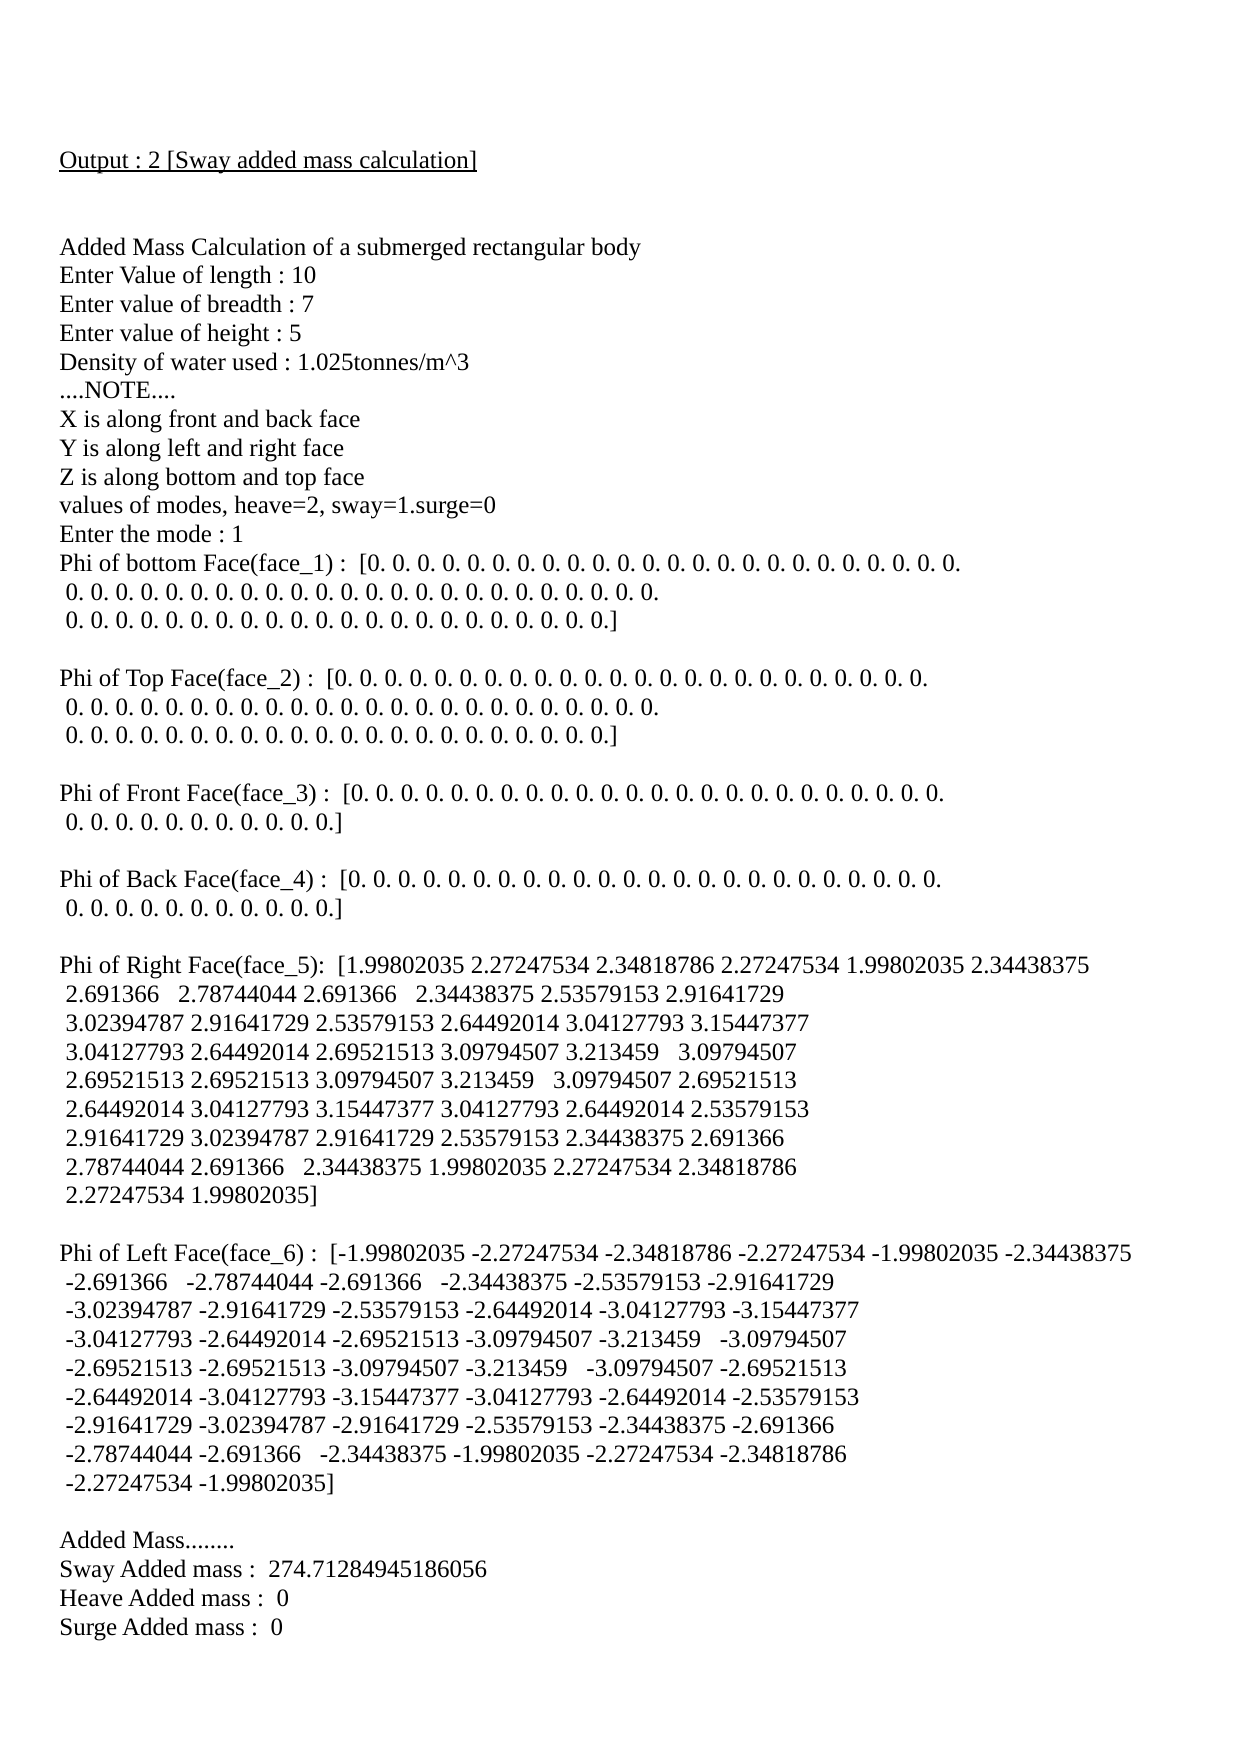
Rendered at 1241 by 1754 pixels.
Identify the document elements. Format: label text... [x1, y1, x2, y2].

text Added Mass Calculation of a submerged rectangular body [59, 232, 1181, 260]
text -2.27247534 -1.99802035] [59, 1468, 1181, 1497]
text 3.04127793 2.64492014 2.69521513 3.09794507 3.213459 3.09794507 [59, 1037, 1181, 1065]
text values of modes, heave=2, sway=1.surge=0 [59, 490, 1181, 519]
text Output : 2 [Sway added mass calculation] [59, 145, 1181, 174]
text 2.78744044 2.691366 2.34438375 1.99802035 2.27247534 2.34818786 [59, 1152, 1181, 1180]
text X is along front and back face [59, 404, 1181, 433]
text -2.91641729 -3.02394787 -2.91641729 -2.53579153 -2.34438375 -2.691366 [59, 1410, 1181, 1439]
text Phi of Front Face(face_3) : [0. 0. 0. 0. 0. 0. 0. 0. 0. 0. 0. 0. 0. 0. 0. 0. 0. 0. 0. 0. 0. 0. 0. 0. [59, 778, 1181, 807]
text Heave Added mass : 0 [59, 1583, 1181, 1612]
text -2.691366 -2.78744044 -2.691366 -2.34438375 -2.53579153 -2.91641729 [59, 1267, 1181, 1295]
text Added Mass........ [59, 1525, 1181, 1554]
text 2.69521513 2.69521513 3.09794507 3.213459 3.09794507 2.69521513 [59, 1065, 1181, 1094]
text -3.04127793 -2.64492014 -2.69521513 -3.09794507 -3.213459 -3.09794507 [59, 1324, 1181, 1353]
text -2.69521513 -2.69521513 -3.09794507 -3.213459 -3.09794507 -2.69521513 [59, 1353, 1181, 1382]
text 3.02394787 2.91641729 2.53579153 2.64492014 3.04127793 3.15447377 [59, 1008, 1181, 1037]
text -2.78744044 -2.691366 -2.34438375 -1.99802035 -2.27247534 -2.34818786 [59, 1439, 1181, 1468]
text Z is along bottom and top face [59, 462, 1181, 490]
text Enter Value of length : 10 [59, 260, 1181, 289]
text 2.64492014 3.04127793 3.15447377 3.04127793 2.64492014 2.53579153 [59, 1094, 1181, 1123]
text Sway Added mass : 274.71284945186056 [59, 1554, 1181, 1583]
text -2.64492014 -3.04127793 -3.15447377 -3.04127793 -2.64492014 -2.53579153 [59, 1382, 1181, 1410]
text Phi of Left Face(face_6) : [-1.99802035 -2.27247534 -2.34818786 -2.27247534 -1.99802035 -2.34438375 [59, 1238, 1181, 1267]
text Phi of Back Face(face_4) : [0. 0. 0. 0. 0. 0. 0. 0. 0. 0. 0. 0. 0. 0. 0. 0. 0. 0. 0. 0. 0. 0. 0. 0. [59, 864, 1181, 893]
text 0. 0. 0. 0. 0. 0. 0. 0. 0. 0. 0. 0. 0. 0. 0. 0. 0. 0. 0. 0. 0. 0.] [59, 720, 1181, 749]
text Surge Added mass : 0 [59, 1612, 1181, 1640]
text Phi of Right Face(face_5): [1.99802035 2.27247534 2.34818786 2.27247534 1.99802035 2.34438375 [59, 950, 1181, 979]
text Density of water used : 1.025tonnes/m^3 [59, 347, 1181, 375]
text Y is along left and right face [59, 433, 1181, 462]
text 0. 0. 0. 0. 0. 0. 0. 0. 0. 0. 0. 0. 0. 0. 0. 0. 0. 0. 0. 0. 0. 0.] [59, 605, 1181, 634]
text Phi of bottom Face(face_1) : [0. 0. 0. 0. 0. 0. 0. 0. 0. 0. 0. 0. 0. 0. 0. 0. 0. 0. 0. 0. 0. 0. 0. 0. [59, 548, 1181, 577]
text Enter value of height : 5 [59, 318, 1181, 347]
text 0. 0. 0. 0. 0. 0. 0. 0. 0. 0. 0.] [59, 807, 1181, 835]
text 0. 0. 0. 0. 0. 0. 0. 0. 0. 0. 0. 0. 0. 0. 0. 0. 0. 0. 0. 0. 0. 0. 0. 0. [59, 692, 1181, 720]
text Enter value of breadth : 7 [59, 289, 1181, 318]
text 0. 0. 0. 0. 0. 0. 0. 0. 0. 0. 0. 0. 0. 0. 0. 0. 0. 0. 0. 0. 0. 0. 0. 0. [59, 577, 1181, 605]
text 2.691366 2.78744044 2.691366 2.34438375 2.53579153 2.91641729 [59, 979, 1181, 1008]
text ....NOTE.... [59, 375, 1181, 404]
text -3.02394787 -2.91641729 -2.53579153 -2.64492014 -3.04127793 -3.15447377 [59, 1295, 1181, 1324]
text 2.27247534 1.99802035] [59, 1180, 1181, 1209]
text Phi of Top Face(face_2) : [0. 0. 0. 0. 0. 0. 0. 0. 0. 0. 0. 0. 0. 0. 0. 0. 0. 0. 0. 0. 0. 0. 0. 0. [59, 663, 1181, 692]
text 2.91641729 3.02394787 2.91641729 2.53579153 2.34438375 2.691366 [59, 1123, 1181, 1152]
text 0. 0. 0. 0. 0. 0. 0. 0. 0. 0. 0.] [59, 893, 1181, 922]
text Enter the mode : 1 [59, 519, 1181, 548]
